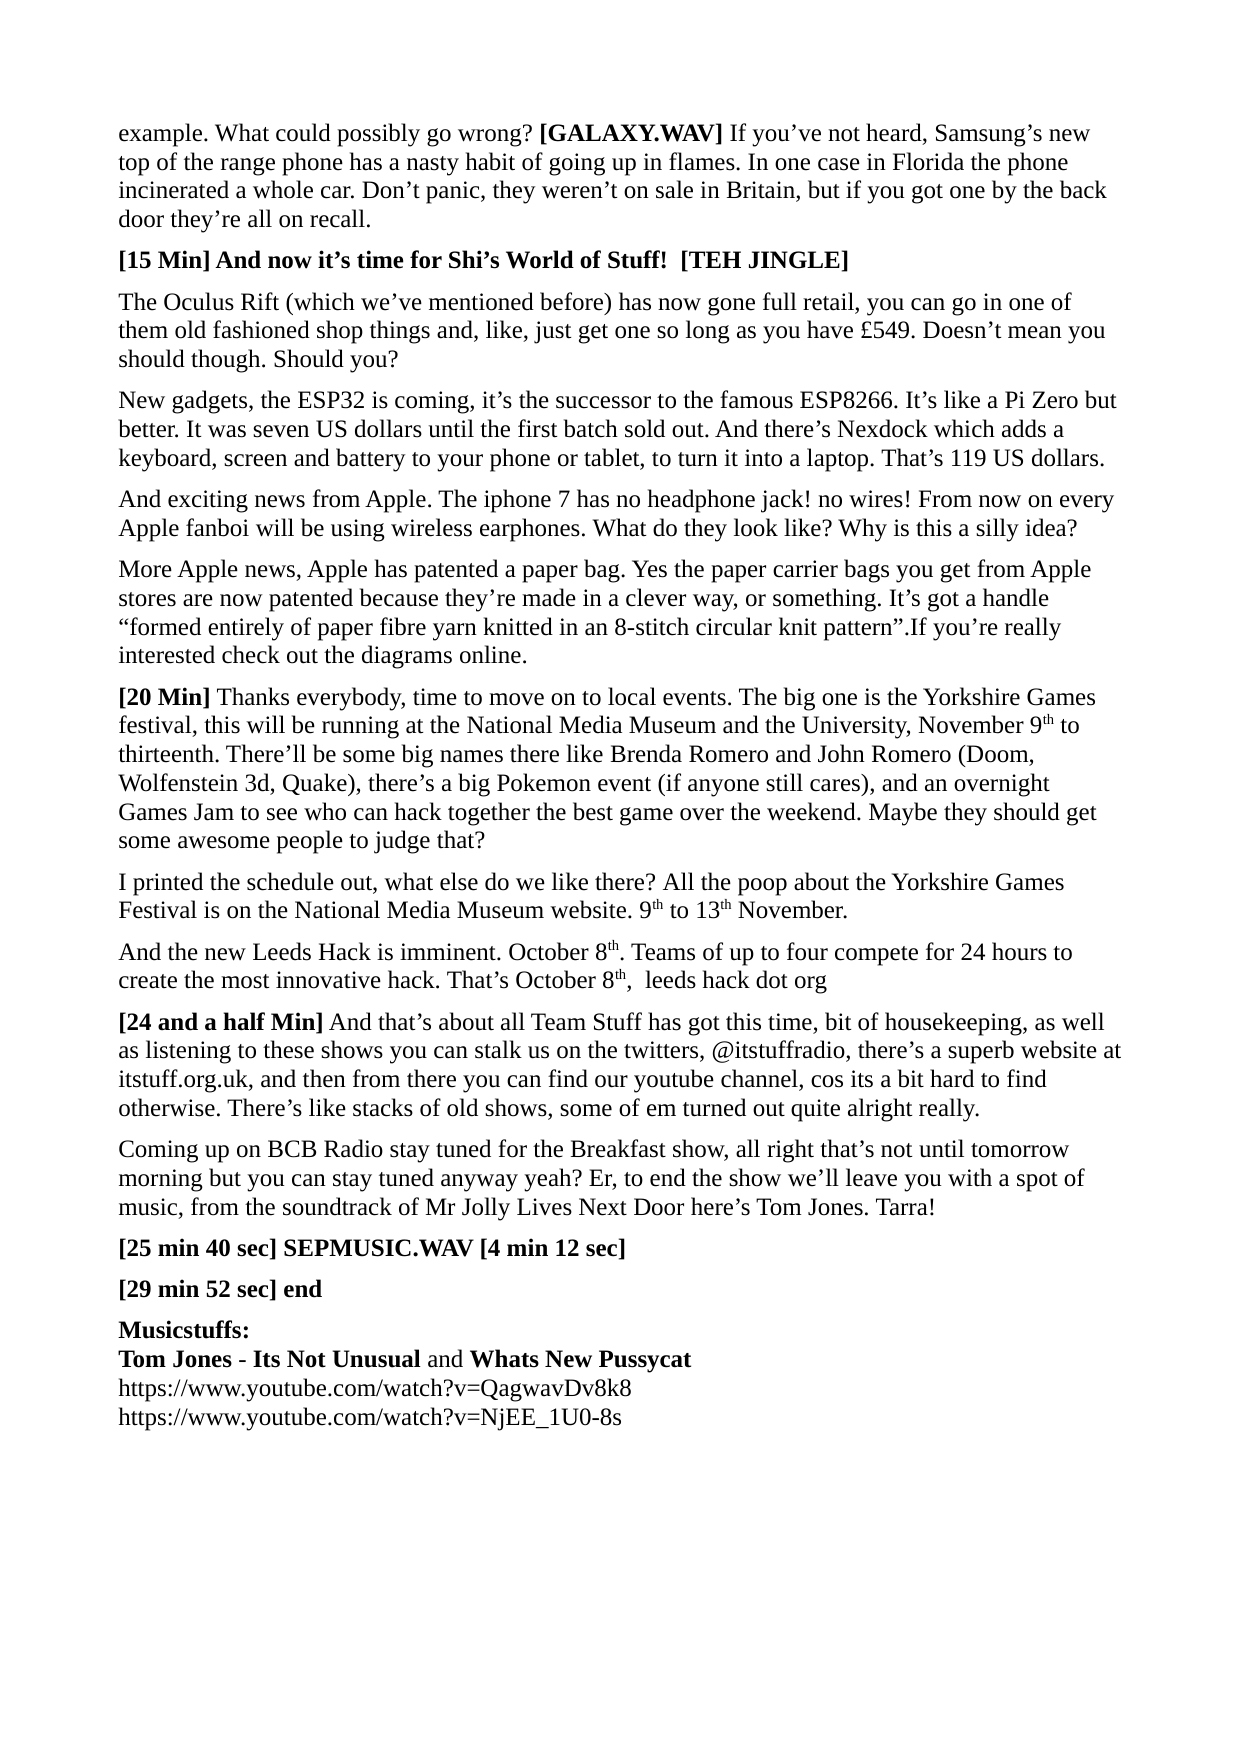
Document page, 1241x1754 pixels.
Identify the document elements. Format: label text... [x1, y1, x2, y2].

text Musicstuffs: Tom Jones - Its Not Unusual and Whats New Pussycat https://www.youtube.com/watch?v=QagwavDv8k8 https://www.youtube.com/watch?v=NjEE_1U0-8s [118, 1316, 1122, 1431]
text Coming up on BCB Radio stay tuned for the Breakfast show, all right that’s not until tomorrow morning but you can stay tuned anyway yeah? Er, to end the show we’ll leave you with a spot of music, from the soundtrack of Mr Jolly Lives Next Door here’s Tom Jones. Tarra! [118, 1134, 1122, 1221]
text [15 Min] And now it’s time for Shi’s World of Stuff! [TEH JINGLE] [118, 246, 1122, 274]
text And the new Leeds Hack is imminent. October 8th. Teams of up to four compete for 24 hours to create the most innovative hack. That’s October 8th, leeds hack dot org [118, 937, 1122, 994]
text More Apple news, Apple has patented a paper bag. Yes the paper carrier bags you get from Apple stores are now patented because they’re made in a clever way, or something. It’s got a handle “formed entirely of paper fibre yarn knitted in an 8-stitch circular knit pattern”.If you’re really interested check out the diagrams online. [118, 554, 1122, 669]
text [25 min 40 sec] SEPMUSIC.WAV [4 min 12 sec] [118, 1233, 1122, 1262]
text [29 min 52 sec] end [118, 1274, 1122, 1303]
text example. What could possibly go wrong? [GALAXY.WAV] If you’ve not heard, Samsung’s new top of the range phone has a nasty habit of going up in flames. In one case in Florida the phone incinerated a whole car. Don’t panic, they weren’t on sale in Britain, but if you got one by the back door they’re all on recall. [118, 118, 1122, 233]
text And exciting news from Apple. The iphone 7 has no headphone jack! no wires! From now on every Apple fanboi will be using wireless earphones. What do they look like? Why is this a silly idea? [118, 484, 1122, 542]
text New gadgets, the ESP32 is coming, it’s the successor to the famous ESP8266. It’s like a Pi Zero but better. It was seven US dollars until the first batch sold out. And there’s Nexdock which adds a keyboard, screen and battery to your phone or tablet, to turn it into a laptop. That’s 119 US dollars. [118, 386, 1122, 472]
text [20 Min] Thanks everybody, time to move on to local events. The big one is the Yorkshire Games festival, this will be running at the National Media Museum and the University, November 9th to thirteenth. There’ll be some big names there like Brenda Romero and John Romero (Doom, Wolfenstein 3d, Quake), there’s a big Pokemon event (if anyone still cares), and an overnight Games Jam to see who can hack together the best game over the weekend. Maybe they should get some awesome people to judge that? [118, 682, 1122, 854]
text The Oculus Rift (which we’ve mentioned before) has now gone full retail, you can go in one of them old fashioned shop things and, like, just get one so long as you have £549. Doesn’t mean you should though. Should you? [118, 287, 1122, 373]
text I printed the schedule out, what else do we like there? All the poop about the Yorkshire Games Festival is on the National Media Museum website. 9th to 13th November. [118, 867, 1122, 924]
text [24 and a half Min] And that’s about all Team Stuff has got this time, bit of housekeeping, as well as listening to these shows you can stalk us on the twitters, @itstuffradio, there’s a superb website at itstuff.org.uk, and then from there you can find our youtube channel, cos its a bit hard to find otherwise. There’s like stacks of old shows, some of em turned out quite alright really. [118, 1007, 1122, 1122]
